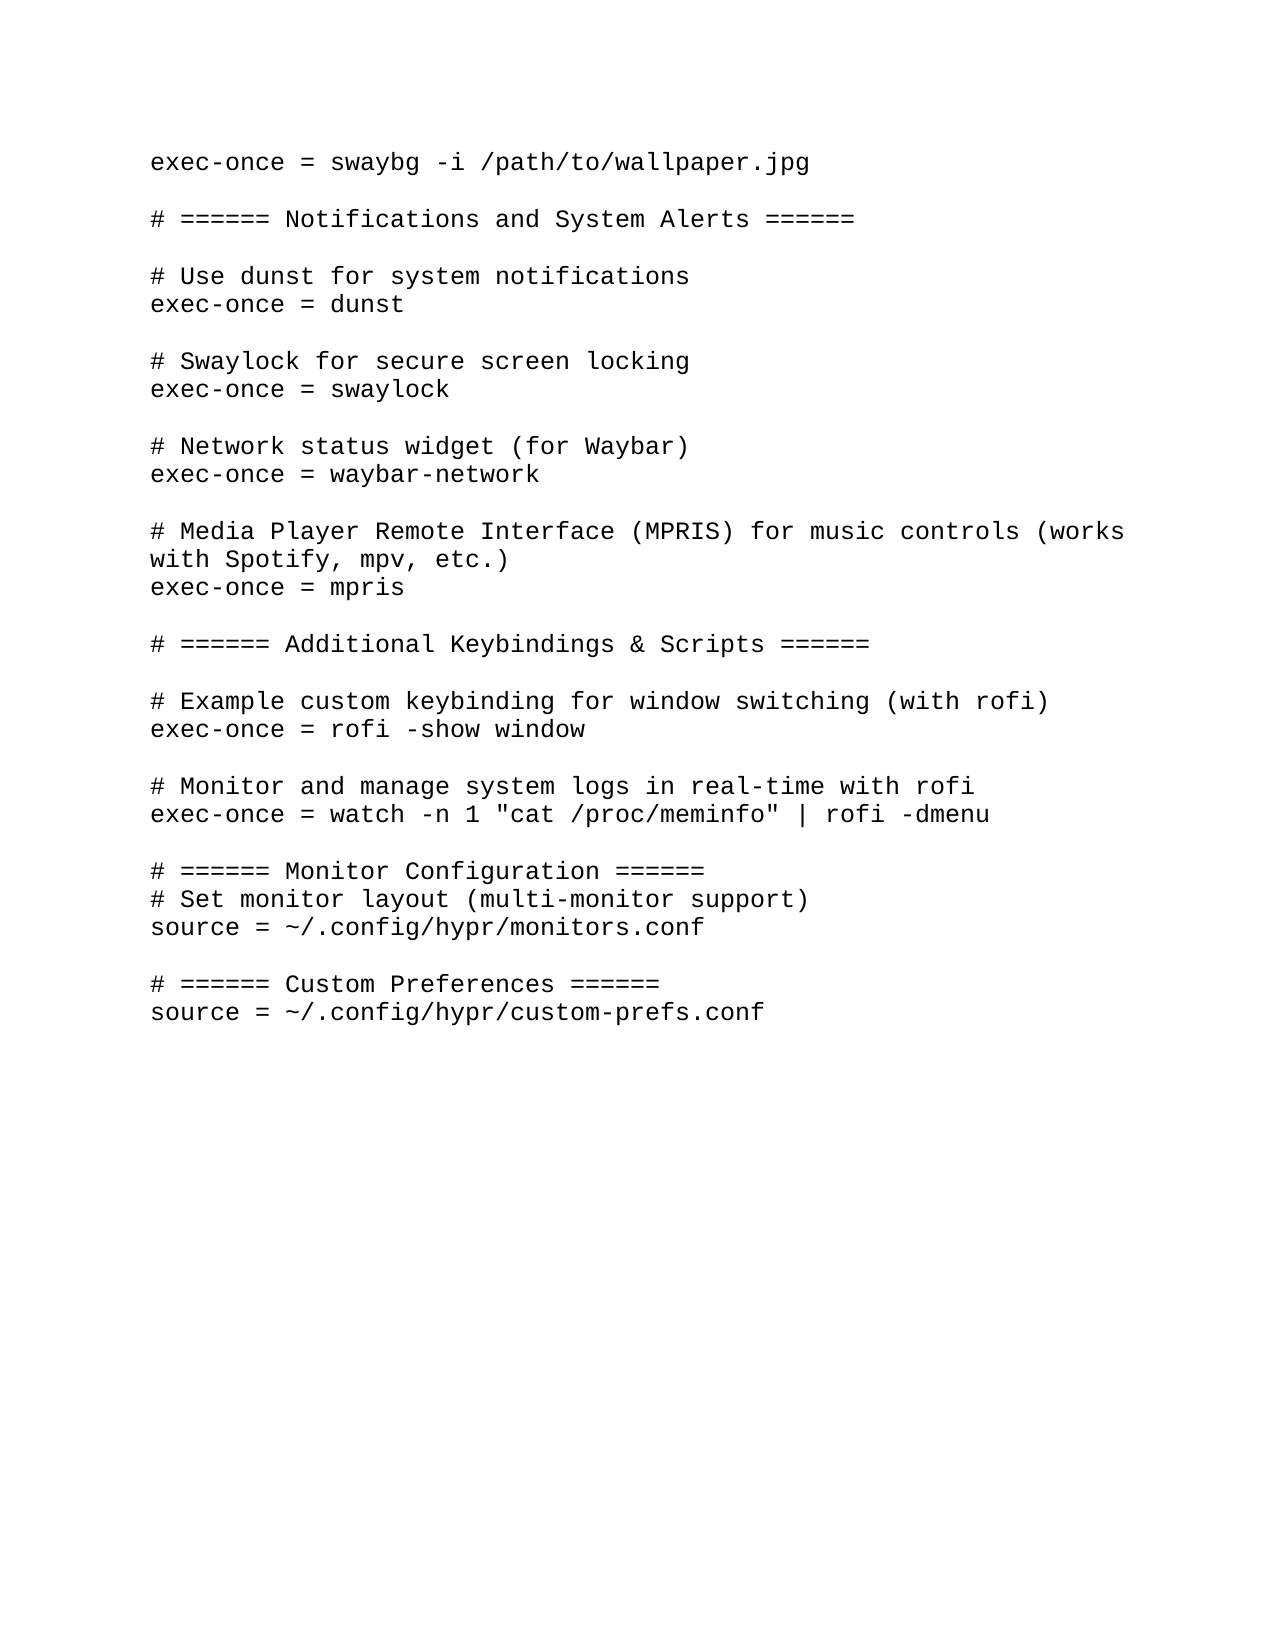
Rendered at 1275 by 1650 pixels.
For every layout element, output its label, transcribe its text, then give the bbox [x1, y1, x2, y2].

text # ====== Custom Preferences ====== [150, 972, 1125, 1000]
text # ====== Additional Keybindings & Scripts ====== [150, 632, 1125, 660]
text exec-once = mpris [150, 575, 1125, 603]
text # Use dunst for system notifications [150, 263, 1125, 292]
text exec-once = waybar-network [150, 462, 1125, 490]
text exec-once = rofi -show window [150, 717, 1125, 745]
text # Network status widget (for Waybar) [150, 433, 1125, 462]
text exec-once = swaybg -i /path/to/wallpaper.jpg [150, 150, 1125, 178]
text # ====== Monitor Configuration ====== [150, 858, 1125, 887]
text # Swaylock for secure screen locking [150, 348, 1125, 377]
text exec-once = dunst [150, 292, 1125, 320]
text exec-once = swaylock [150, 377, 1125, 405]
text # Media Player Remote Interface (MPRIS) for music controls (works with Spotify, mpv, etc.) [150, 518, 1125, 575]
text # Example custom keybinding for window switching (with rofi) [150, 688, 1125, 717]
text # Monitor and manage system logs in real-time with rofi [150, 773, 1125, 802]
text source = ~/.config/hypr/monitors.conf [150, 915, 1125, 943]
text exec-once = watch -n 1 "cat /proc/meminfo" | rofi -dmenu [150, 802, 1125, 830]
text # Set monitor layout (multi-monitor support) [150, 887, 1125, 915]
text source = ~/.config/hypr/custom-prefs.conf [150, 1000, 1125, 1028]
text # ====== Notifications and System Alerts ====== [150, 207, 1125, 235]
